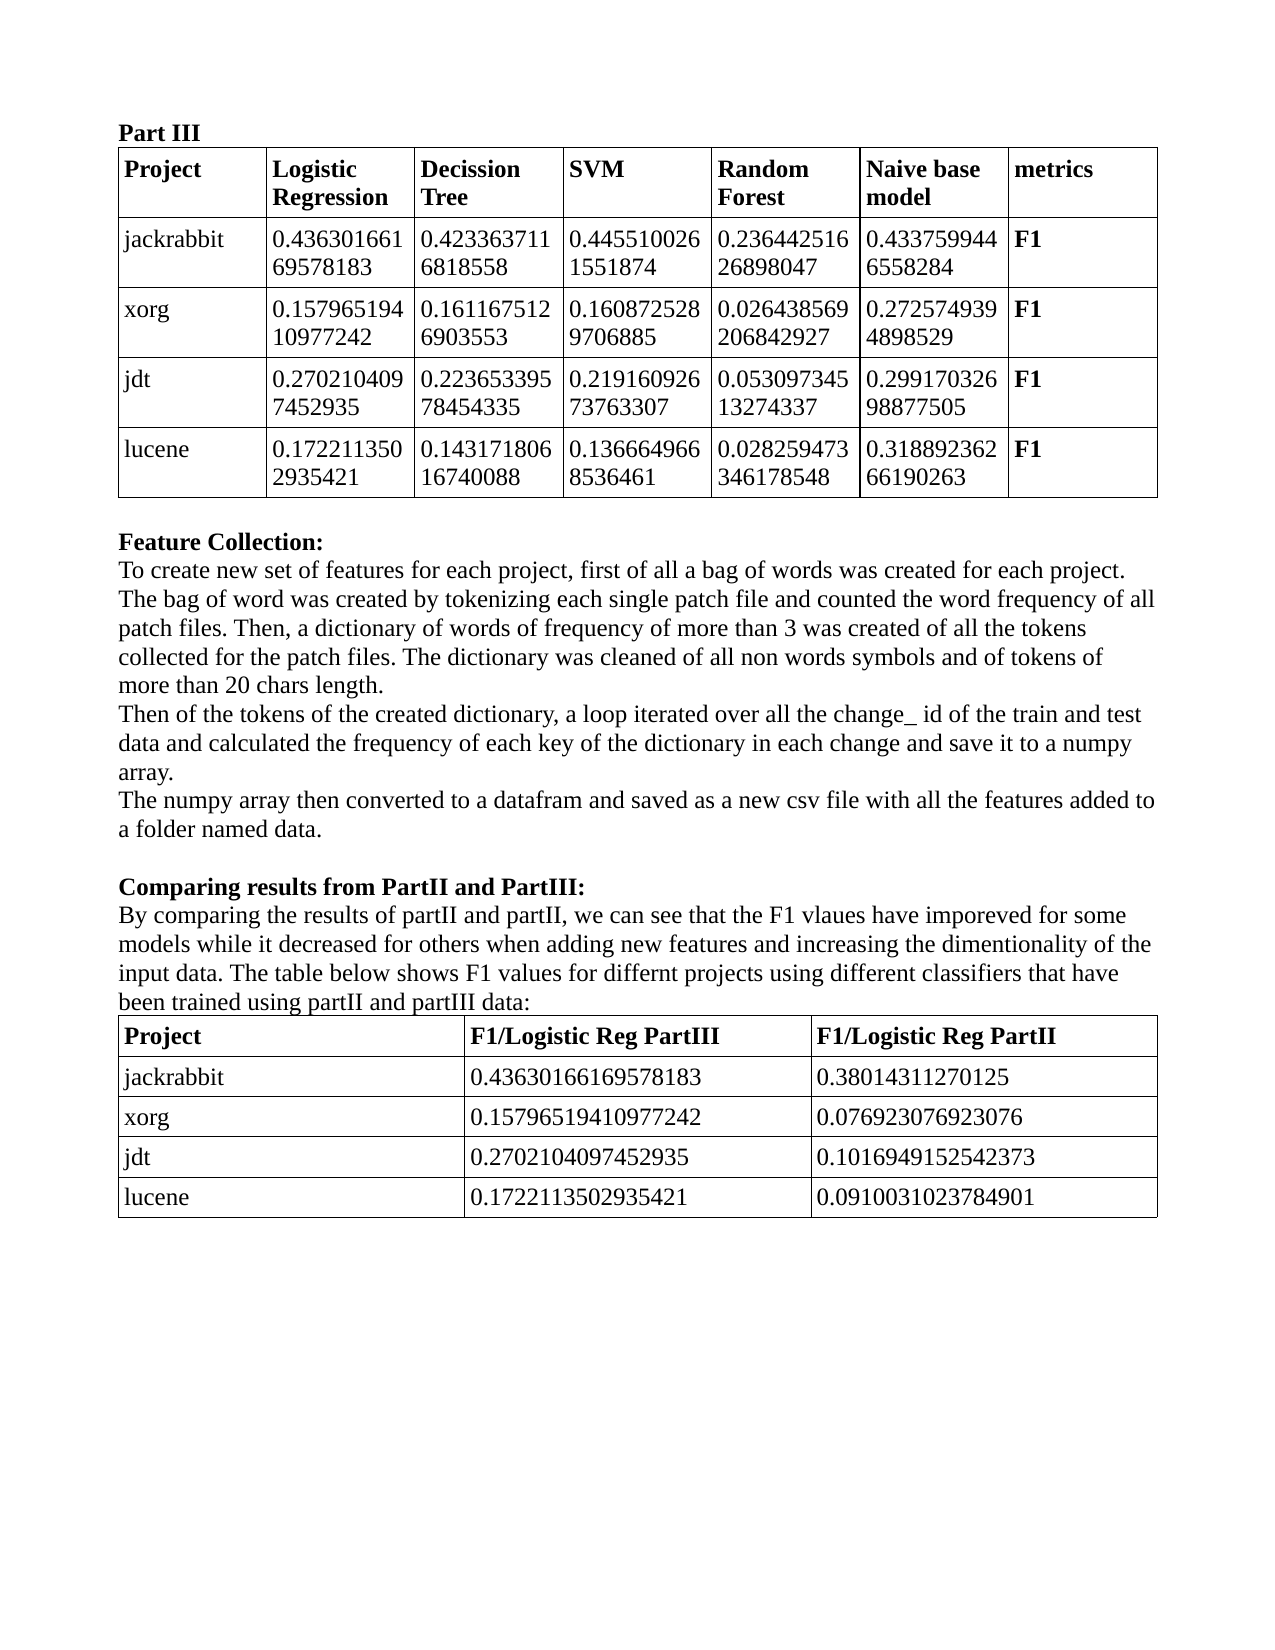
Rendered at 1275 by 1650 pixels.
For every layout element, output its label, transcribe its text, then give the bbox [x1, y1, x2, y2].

table_cell jackrabbit [119, 218, 266, 287]
table_cell F1 [1009, 218, 1157, 287]
table_cell 0.1722113502935421 [267, 428, 414, 497]
table_cell 0.14317180616740088 [415, 428, 563, 497]
table_header F1/Logistic Reg PartII [812, 1016, 1157, 1056]
table_cell 0.028259473346178548 [712, 428, 859, 497]
table_header Logistic Regression [267, 148, 414, 217]
table_cell 0.43630166169578183 [465, 1057, 811, 1096]
text To create new set of features for each project, first of all a bag of words was created for each project. The bag of word was created by tokenizing each single patch file and counted the word frequency of all patch files. Then, a dictionary of words of frequency of more than 3 was created of all the tokens collected for the patch files. The dictionary was cleaned of all non words symbols and of tokens of more than 20 chars length. [118, 555, 1157, 699]
table_cell 0.2702104097452935 [465, 1137, 811, 1177]
text The numpy array then converted to a datafram and saved as a new csv file with all the features added to a folder named data. [118, 785, 1157, 843]
table_cell 0.1611675126903553 [415, 288, 563, 357]
table_header Naive base model [861, 148, 1008, 217]
table_cell xorg [119, 1097, 464, 1136]
text Then of the tokens of the created dictionary, a loop iterated over all the change_ id of the train and test data and calculated the frequency of each key of the dictionary in each change and save it to a numpy array. [118, 699, 1157, 785]
table_cell lucene [119, 428, 266, 497]
table_cell 0.026438569206842927 [712, 288, 859, 357]
table_cell 0.38014311270125 [812, 1057, 1157, 1096]
text Comparing results from PartII and PartIII: [118, 872, 1157, 900]
table_cell 0.29917032698877505 [861, 358, 1008, 427]
table_cell F1 [1009, 428, 1157, 497]
table_cell jdt [119, 1137, 464, 1177]
table_cell F1 [1009, 358, 1157, 427]
table_cell 0.22365339578454335 [415, 358, 563, 427]
table_cell 0.43630166169578183 [267, 218, 414, 287]
table_header SVM [564, 148, 711, 217]
table_cell 0.4337599446558284 [861, 218, 1008, 287]
table_cell 0.0910031023784901 [812, 1178, 1157, 1217]
table_cell 0.15796519410977242 [465, 1097, 811, 1136]
table_cell 0.076923076923076 [812, 1097, 1157, 1136]
table_cell 0.2702104097452935 [267, 358, 414, 427]
text Part III [118, 118, 1157, 147]
table_header Random Forest [712, 148, 859, 217]
table_cell jackrabbit [119, 1057, 464, 1096]
table_cell jdt [119, 358, 266, 427]
text By comparing the results of partII and partII, we can see that the F1 vlaues have imporeved for some models while it decreased for others when adding new features and increasing the dimentionality of the input data. The table below shows F1 values for differnt projects using different classifiers that have been trained using partII and partIII data: [118, 900, 1157, 1015]
table_header Decission Tree [415, 148, 563, 217]
table_cell 0.4455100261551874 [564, 218, 711, 287]
table_cell 0.1366649668536461 [564, 428, 711, 497]
table_cell xorg [119, 288, 266, 357]
table_cell F1 [1009, 288, 1157, 357]
table_cell 0.2725749394898529 [861, 288, 1008, 357]
table_header Project [119, 1016, 464, 1056]
table_header Project [119, 148, 266, 217]
table_cell 0.15796519410977242 [267, 288, 414, 357]
table_cell 0.1608725289706885 [564, 288, 711, 357]
table_cell 0.1722113502935421 [465, 1178, 811, 1217]
table_cell 0.1016949152542373 [812, 1137, 1157, 1177]
table_cell 0.21916092673763307 [564, 358, 711, 427]
text Feature Collection: [118, 527, 1157, 555]
table_cell 0.05309734513274337 [712, 358, 859, 427]
table_cell 0.4233637116818558 [415, 218, 563, 287]
table_header metrics [1009, 148, 1157, 217]
table_cell 0.23644251626898047 [712, 218, 859, 287]
table_cell 0.31889236266190263 [861, 428, 1008, 497]
table_cell lucene [119, 1178, 464, 1217]
table_header F1/Logistic Reg PartIII [465, 1016, 811, 1056]
